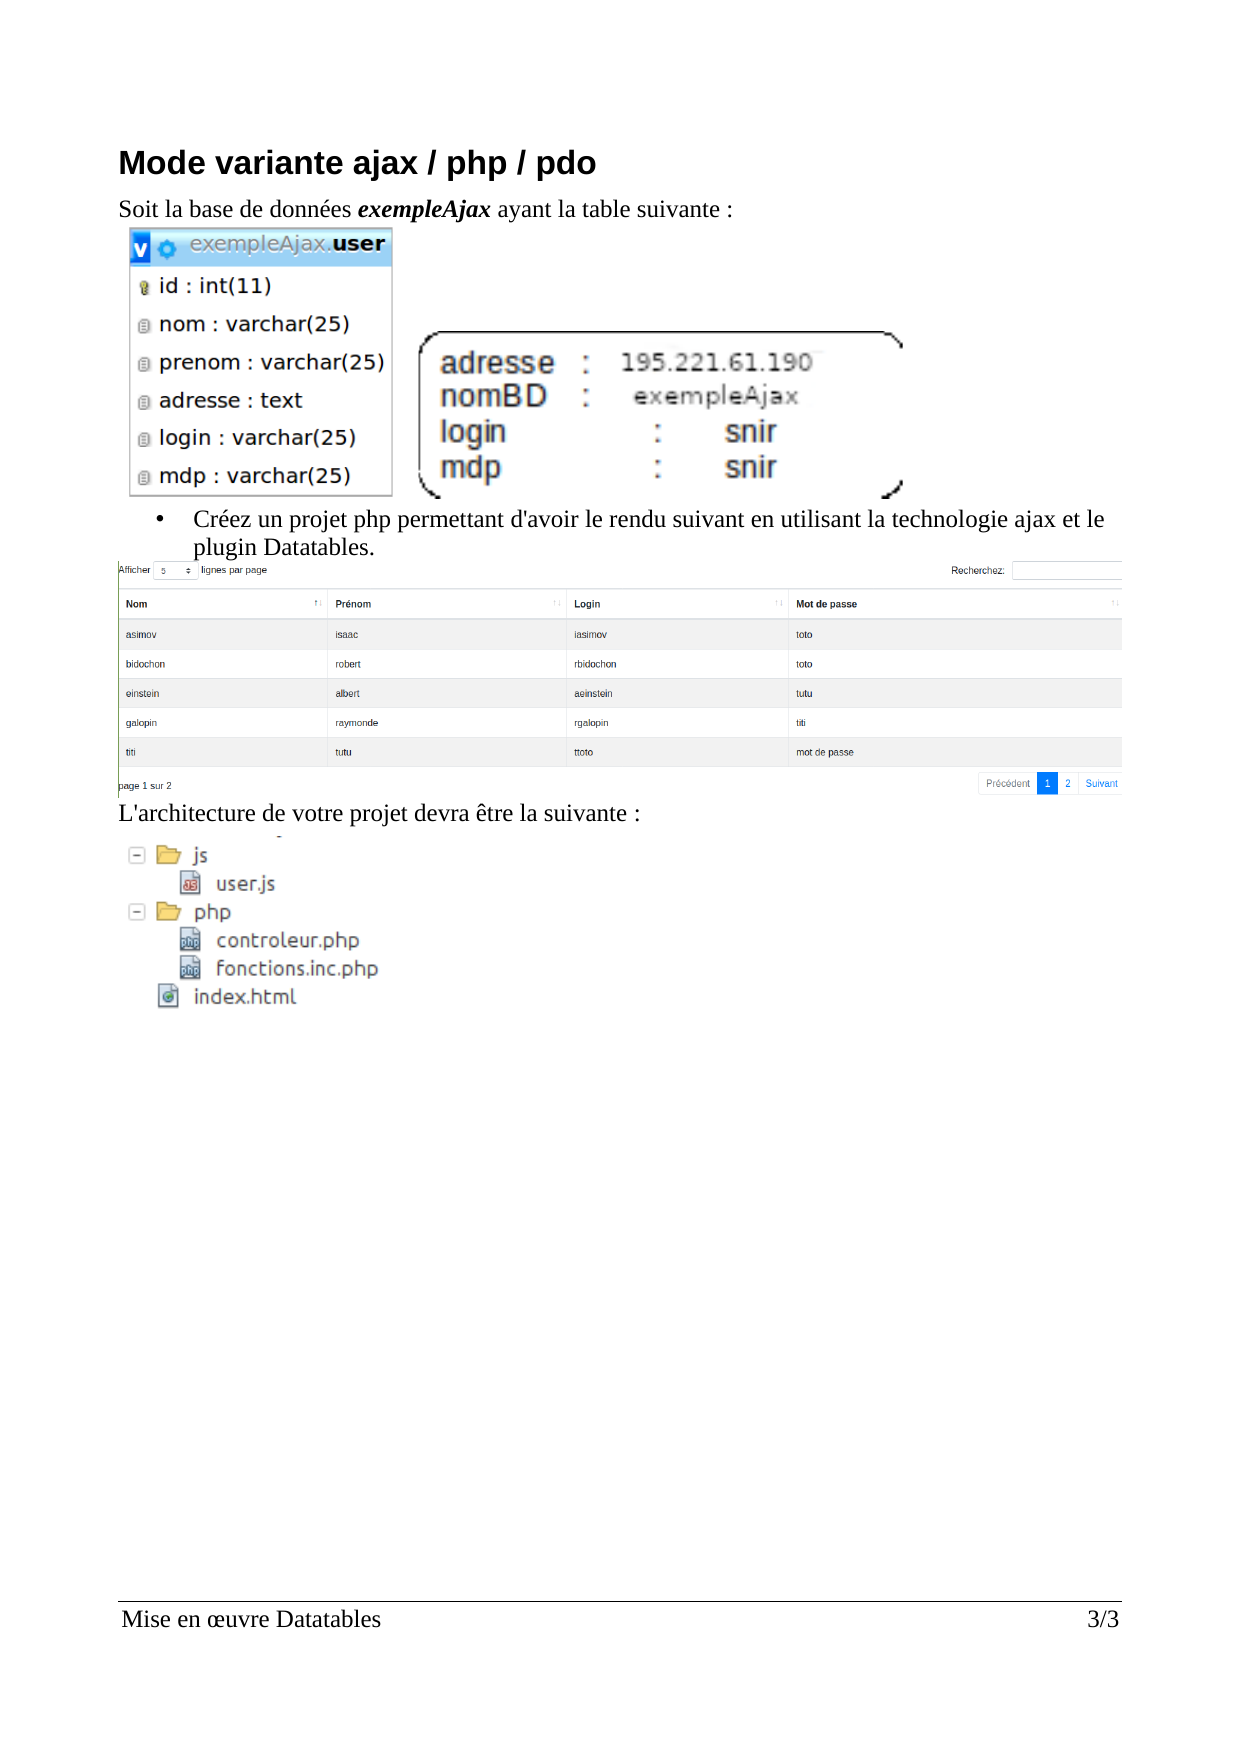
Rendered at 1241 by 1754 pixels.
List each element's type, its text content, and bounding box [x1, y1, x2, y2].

list Créez un projet php permettant d'avoir le rendu suivant en utilisant la technologie ajax et le plugin Datatables. [156, 504, 1122, 561]
picture [127, 836, 384, 1012]
picture [418, 331, 903, 499]
text Soit la base de données exempleAjax ayant la table suivante : [118, 194, 1122, 223]
text L'architecture de votre projet devra être la suivante : [118, 798, 1122, 827]
picture [124, 223, 400, 499]
picture [118, 561, 1122, 798]
subtitle Mode variante ajax / php / pdo [118, 143, 1122, 182]
